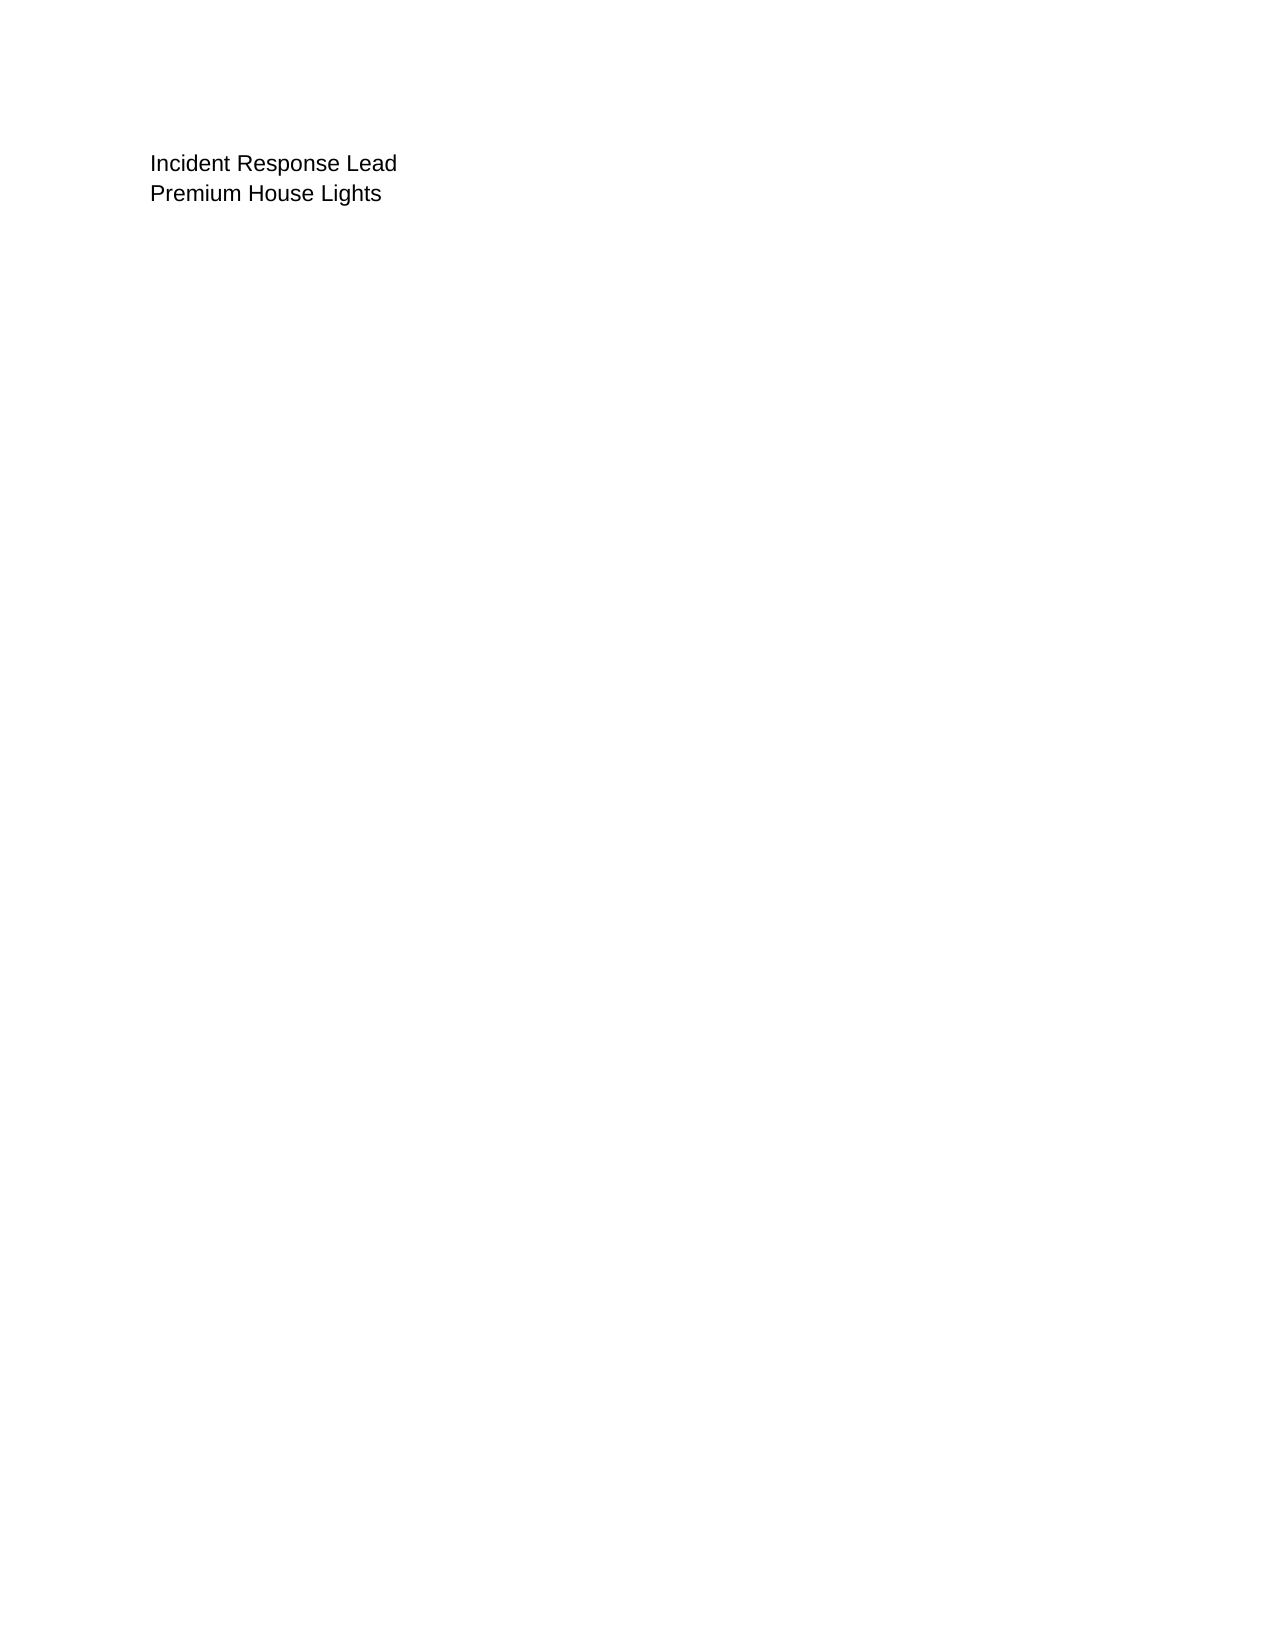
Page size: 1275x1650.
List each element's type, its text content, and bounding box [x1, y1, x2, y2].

text Incident Response Lead [150, 150, 1125, 176]
text Premium House Lights [150, 180, 1125, 207]
